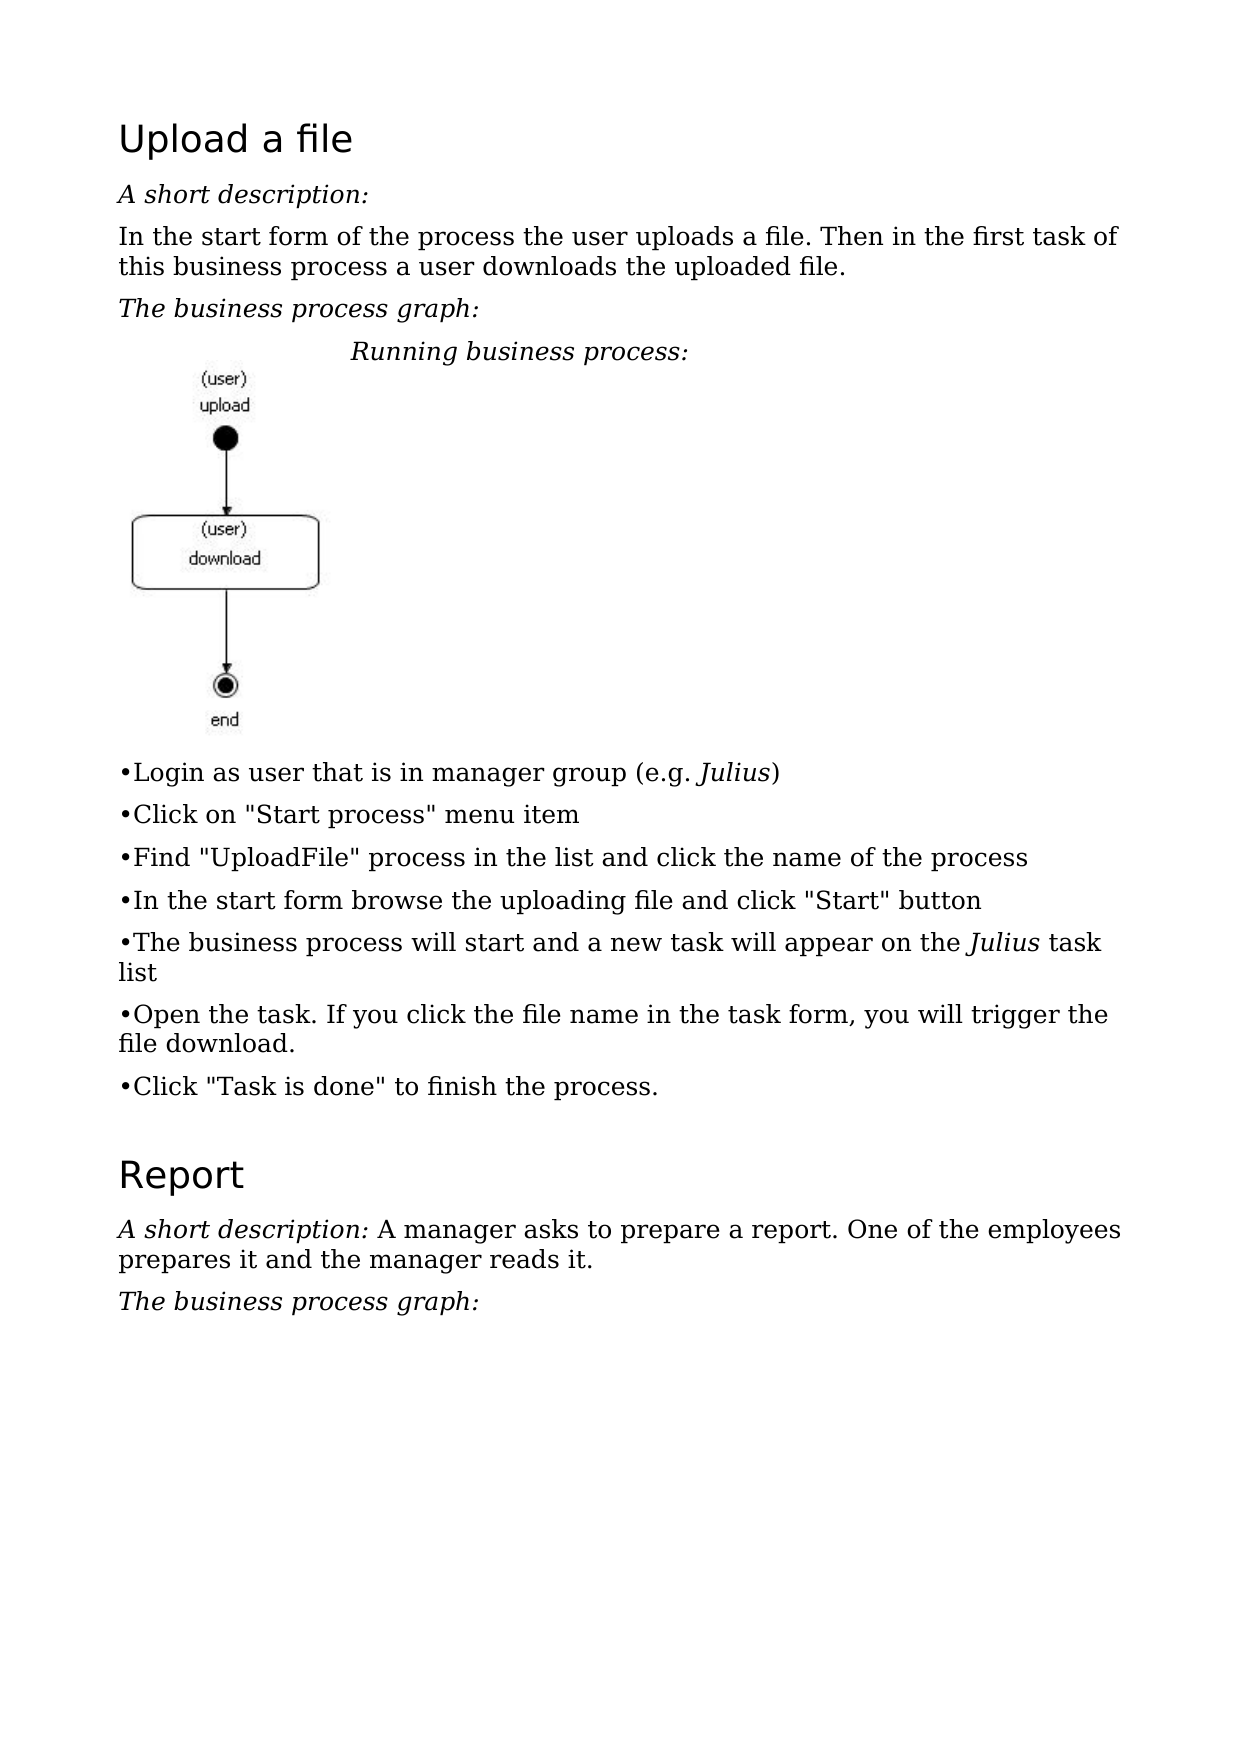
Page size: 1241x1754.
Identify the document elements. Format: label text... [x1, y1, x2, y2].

list In the start form browse the uploading file and click "Start" button [118, 886, 1122, 915]
list Find "UploadFile" process in the list and click the name of the process [118, 843, 1122, 872]
text The business process graph: [118, 294, 1122, 323]
subtitle Upload a file [118, 118, 1122, 162]
list Login as user that is in manager group (e.g. Julius) [118, 758, 1122, 787]
text The business process graph: [118, 1288, 1122, 1317]
list Open the task. If you click the file name in the task form, you will trigger the file download. [118, 1001, 1122, 1059]
list Click "Task is done" to finish the process. [118, 1072, 1122, 1102]
list The business process will start and a new task will appear on the Julius task list [118, 929, 1122, 987]
text A short description: A manager asks to prepare a report. One of the employees prepares it and the manager reads it. [118, 1216, 1122, 1274]
text In the start form of the process the user uploads a file. Then in the first task of this business process a user downloads the uploaded file. [118, 222, 1122, 281]
subtitle Report [118, 1154, 1122, 1198]
list Click on "Start process" menu item [118, 801, 1122, 830]
text A short description: [118, 180, 1122, 209]
text Running business process: [118, 337, 1122, 744]
